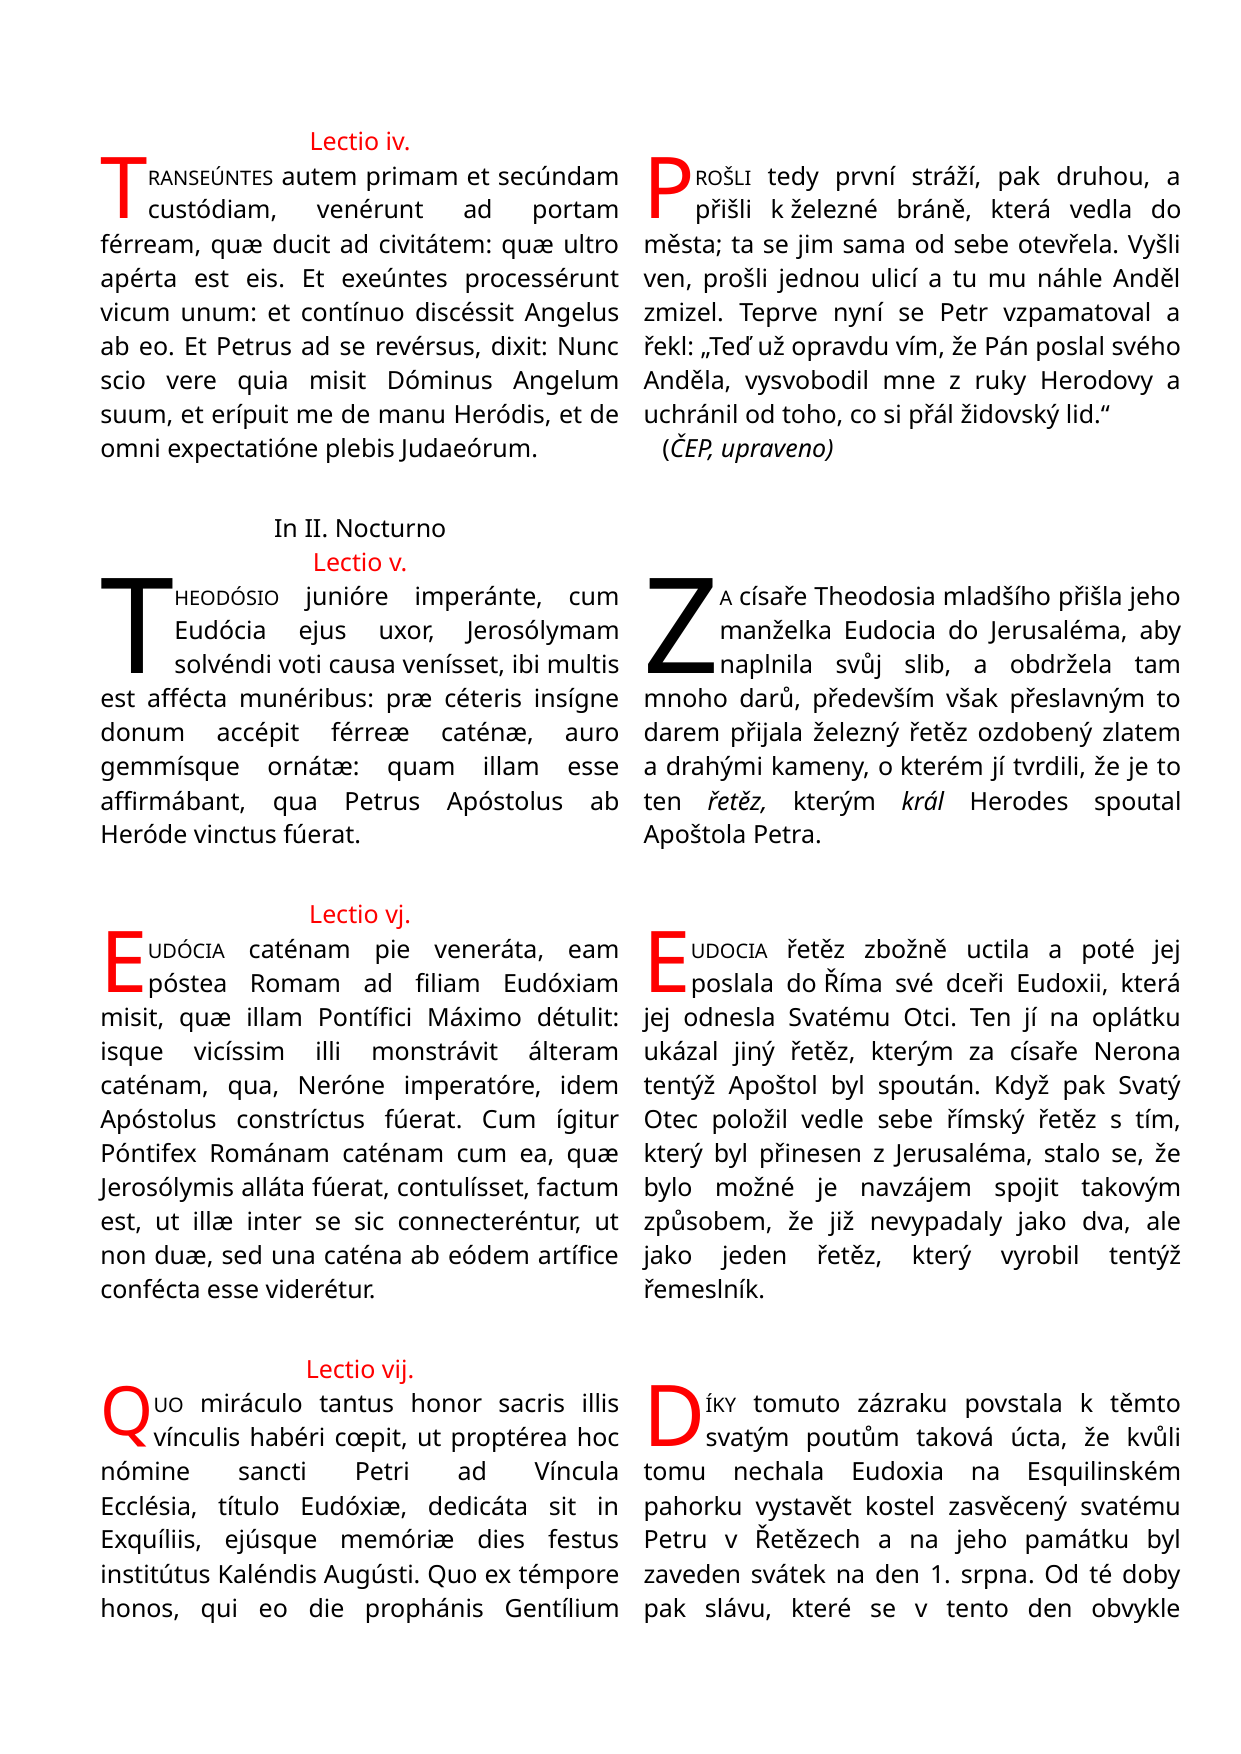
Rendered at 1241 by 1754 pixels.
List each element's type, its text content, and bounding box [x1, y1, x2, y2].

table_cell In II. Nocturno Lectio v. Theodósio junióre imperánte‚ cum Eudócia ejus uxor, Jerosólymam solvéndi voti causa venísset, ibi multis est affécta munéribus: præ céteris insígne donum accépit férreæ caténæ‚ auro gemmísque ornátæ: quam illam esse affirmábant, qua Petrus Apóstolus ab Heróde vinctus fúerat. [89, 505, 631, 891]
table_cell Lectio iv. Transeúntes autem primam et secúndam custódiam, venérunt ad portam férream, quæ ducit ad civitátem: quæ ultro apérta est eis. Et exeúntes processérunt vicum unum: et contínuo discéssit Angelus ab eo. Et Petrus ad se revérsus, dixit: Nunc scio vere quia misit Dóminus Angelum suum, et erípuit me de manu Heródis, et de omni expectatióne plebis Judaeórum. [89, 118, 631, 505]
table_cell Lectio vij. Quo miráculo tantus honor sacris illis vínculis habéri cœpit, ut proptérea hoc nómine sancti Petri ad Víncula Ecclésia‚ título Eudóxiæ‚ dedicáta sit in Exquíliis‚ ejúsque memóriæ dies festus institútus Kaléndis Augústi. Quo ex témpore honos, qui eo die prophánis Gentílium [89, 1346, 631, 1630]
table_cell Prošli tedy první stráží, pak druhou, a přišli k železné bráně, která vedla do města; ta se jim sama od sebe otevřela. Vyšli ven, prošli jednou ulicí a tu mu náhle Anděl zmizel. Teprve nyní se Petr vzpamatoval a řekl: „Teď už opravdu vím, že Pán poslal svého Anděla, vysvobodil mne z ruky Herodovy a uchránil od toho, co si přál židovský lid.“ (ČEP, upraveno) [631, 118, 1193, 505]
table_cell Eudocia řetěz zbožně uctila a poté jej poslala do Říma své dceři Eudoxii, která jej odnesla Svatému Otci. Ten jí na oplátku ukázal jiný řetěz, kterým za císaře Nerona tentýž Apoštol byl spoután. Když pak Svatý Otec položil vedle sebe římský řetěz s tím, který byl přinesen z Jerusaléma, stalo se, že bylo možné je navzájem spojit takovým způsobem, že již nevypadaly jako dva, ale jako jeden řetěz, který vyrobil tentýž řemeslník. [631, 891, 1193, 1346]
table_cell Lectio vj. Eudócia caténam pie veneráta, eam póstea Romam ad filiam Eudóxiam misit, quæ illam Pontífici Máximo détulit: isque vicíssim illi monstrávit álteram caténam, qua, Neróne imperatóre‚ idem Apóstolus constríctus fúerat. Cum ígitur Póntifex Románam caténam cum ea, quæ Jerosólymis alláta fúerat, contulísset‚ factum est, ut illæ inter se sic connecteréntur, ut non duæ, sed una caténa ab eódem artífice confécta esse viderétur. [89, 891, 631, 1346]
table_cell Za císaře Theodosia mladšího přišla jeho manželka Eudocia do Jerusaléma, aby naplnila svůj slib, a obdržela tam mnoho darů, především však přeslavným to darem přijala železný řetěz ozdobený zlatem a drahými kameny, o kterém jí tvrdili, že je to ten řetěz, kterým král Herodes spoutal Apoštola Petra. [631, 505, 1193, 891]
table_cell Díky tomuto zázraku povstala k těmto svatým poutům taková úcta, že kvůli tomu nechala Eudoxia na Esquilinském pahorku vystavět kostel zasvěcený svatému Petru v Řetězech a na jeho památku byl zaveden svátek na den 1. srpna. Od té doby pak slávu, které se v tento den obvykle [631, 1346, 1193, 1630]
